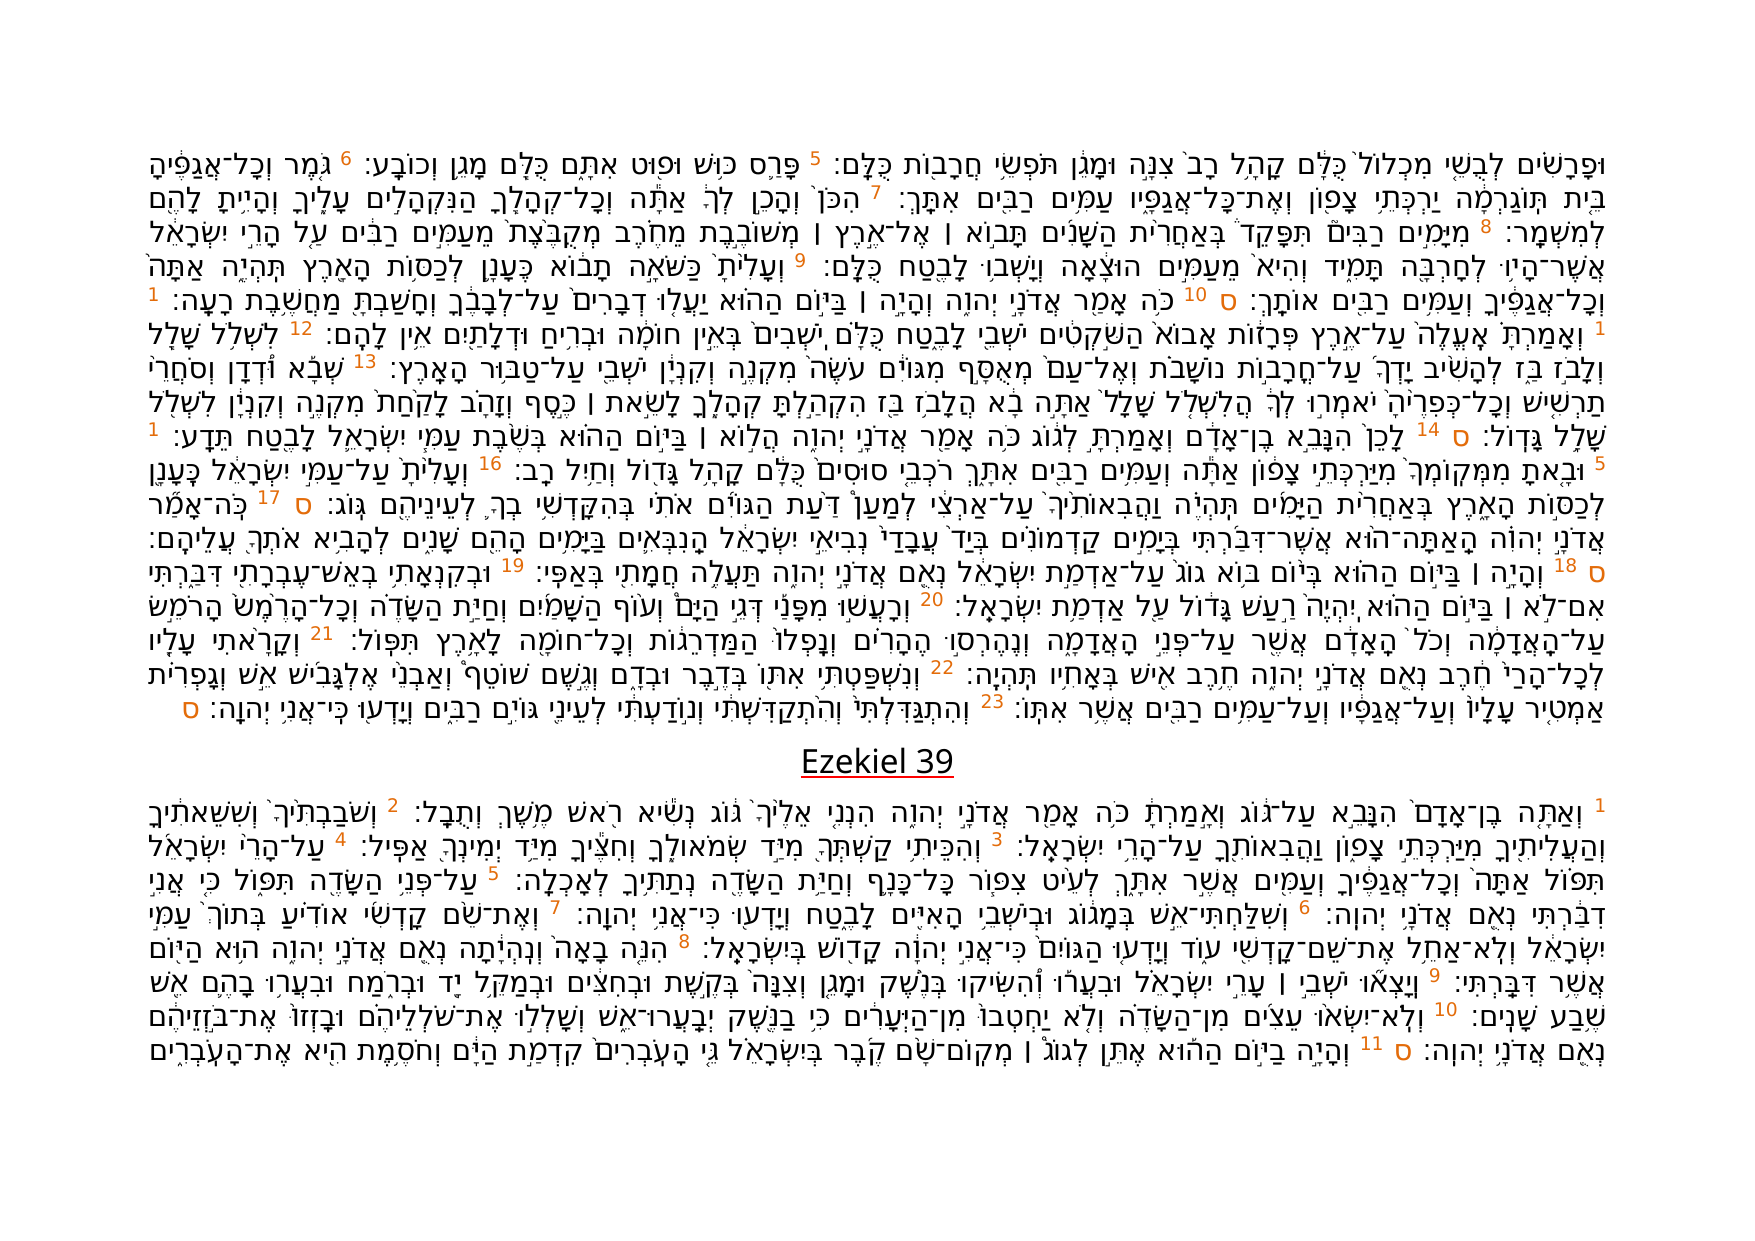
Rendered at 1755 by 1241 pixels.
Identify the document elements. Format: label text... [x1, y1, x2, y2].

text 1 וַיְהִ֥י דְבַר־יְהוָ֖ה אֵלַ֥י לֵאמֹֽר׃ ‬‬‬2 בֶּן־אָדָ֗ם שִׂ֤ים פָּנֶ֙יךָ֙ אֶל־גּוֹג֙ אֶ֣רֶץ הַמָּג֔וֹג נְשִׂ֕יא רֹ֖אשׁ מֶ֣שֶׁךְ וְתֻבָ֑ל וְהִנָּבֵ֖א עָלָֽיו׃ ‬‬3 וְאָ֣מַרְתָּ֔ כֹּ֥ה אָמַ֖ר אֲדֹנָ֣י יְהוִ֑ה הִנְנִ֤י אֵלֶ֙יךָ֙ גּ֔וֹג נְשִׂ֕יא רֹ֖אשׁ מֶ֥שֶׁךְ וְתֻבָֽל׃ ‬‬4 וְשׁ֣וֹבַבְתִּ֔יךָ וְנָתַתִּ֥י חַחִ֖ים בִּלְחָיֶ֑יךָ וְהוֹצֵאתִי֩ אוֹתְךָ֨ וְאֶת־כָּל־חֵילֶ֜ךָ סוּסִ֣ים וּפָרָשִׁ֗ים לְבֻשֵׁ֤י מִכְלוֹל֙ כֻּלָּ֔ם קָהָ֥ל רָב֙ צִנָּ֣ה וּמָגֵ֔ן תֹּפְשֵׂ֥י חֲרָב֖וֹת כֻּלָּֽם׃ ‬‬5 פָּרַ֛ס כּ֥וּשׁ וּפ֖וּט אִתָּ֑ם כֻּלָּ֖ם מָגֵ֥ן וְכוֹבָֽע׃ ‬‬6 גֹּ֚מֶר וְכָל־אֲגַפֶּ֔יהָ בֵּ֚ית תּֽוֹגַרְמָ֔ה יַרְכְּתֵ֥י צָפ֖וֹן וְאֶת־כָּל־אֲגַפָּ֑יו עַמִּ֥ים רַבִּ֖ים אִתָּֽךְ׃ ‬‬7 הִכֹּן֙ וְהָכֵ֣ן לְךָ֔ אַתָּ֕ה וְכָל־קְהָלֶ֖ךָ הַנִּקְהָלִ֣ים עָלֶ֑יךָ וְהָיִ֥יתָ לָהֶ֖ם לְמִשְׁמָֽר׃ ‬‬8 מִיָּמִ֣ים רַבִּים֮ תִּפָּקֵד֒ בְּאַחֲרִ֨ית הַשָּׁנִ֜ים תָּב֣וֹא ׀ אֶל־אֶ֣רֶץ ׀ מְשׁוֹבֶ֣בֶת מֵחֶ֗רֶב מְקֻבֶּ֙צֶת֙ מֵעַמִּ֣ים רַבִּ֔ים עַ֚ל הָרֵ֣י יִשְׂרָאֵ֔ל אֲשֶׁר־הָי֥וּ לְחָרְבָּ֖ה תָּמִ֑יד וְהִיא֙ מֵעַמִּ֣ים הוּצָ֔אָה וְיָשְׁב֥וּ לָבֶ֖טַח כֻּלָּֽם׃ ‬‬9 וְעָלִ֙יתָ֙ כַּשֹּׁאָ֣ה תָב֔וֹא כֶּעָנָ֛ן לְכַסּ֥וֹת הָאָ֖רֶץ תִּֽהְיֶ֑ה אַתָּה֙ וְכָל־אֲגַפֶּ֔יךָ וְעַמִּ֥ים רַבִּ֖ים אוֹתָֽךְ׃ ס ‬‬10 כֹּ֥ה אָמַ֖ר אֲדֹנָ֣י יְהוִ֑ה וְהָיָ֣ה ׀ בַּיּ֣וֹם הַה֗וּא יַעֲל֤וּ דְבָרִים֙ עַל־לְבָבֶ֔ךָ וְחָשַׁבְתָּ֖ מַחֲשֶׁ֥בֶת רָעָֽה׃ ‬‬11 וְאָמַרְתָּ֗ אֶֽעֱלֶה֙ עַל־אֶ֣רֶץ פְּרָז֔וֹת אָבוֹא֙ הַשֹּׁ֣קְטִ֔ים יֹשְׁבֵ֖י לָבֶ֑טַח כֻּלָּ֗ם יֹֽשְׁבִים֙ בְּאֵ֣ין חוֹמָ֔ה וּבְרִ֥יחַ וּדְלָתַ֖יִם אֵ֥ין לָהֶֽם׃ ‬‬12 לִשְׁלֹ֥ל שָׁלָ֖ל וְלָבֹ֣ז בַּ֑ז לְהָשִׁ֨יב יָדְךָ֜ עַל־חֳרָב֣וֹת נוֹשָׁבֹ֗ת וְאֶל־עַם֙ מְאֻסָּ֣ף מִגּוֹיִ֔ם עֹשֶׂה֙ מִקְנֶ֣ה וְקִנְיָ֔ן יֹשְׁבֵ֖י עַל־טַבּ֥וּר הָאָֽרֶץ׃ ‬‬13 שְׁבָ֡א וּ֠דְדָן וְסֹחֲרֵ֨י תַרְשִׁ֤ישׁ וְכָל־כְּפִרֶ֙יהָ֙ יֹאמְר֣וּ לְךָ֔ הֲלִשְׁלֹ֤ל שָׁלָל֙ אַתָּ֣ה בָ֔א הֲלָבֹ֥ז בַּ֖ז הִקְהַ֣לְתָּ קְהָלֶ֑ךָ לָשֵׂ֣את ׀ כֶּ֣סֶף וְזָהָ֗ב לָקַ֙חַת֙ מִקְנֶ֣ה וְקִנְיָ֔ן לִשְׁלֹ֖ל שָׁלָ֥ל גָּדֽוֹל׃ ס ‬‬14 לָכֵן֙ הִנָּבֵ֣א בֶן־אָדָ֔ם וְאָמַרְתָּ֣ לְג֔וֹג כֹּ֥ה אָמַ֖ר אֲדֹנָ֣י יְהוִ֑ה הֲל֣וֹא ׀ בַּיּ֣וֹם הַה֗וּא בְּשֶׁ֨בֶת עַמִּ֧י יִשְׂרָאֵ֛ל לָבֶ֖טַח תֵּדָֽע׃ ‬‬15 וּבָ֤אתָ מִמְּקֽוֹמְךָ֙ מִיַּרְכְּתֵ֣י צָפ֔וֹן אַתָּ֕ה וְעַמִּ֥ים רַבִּ֖ים אִתָּ֑ךְ רֹכְבֵ֤י סוּסִים֙ כֻּלָּ֔ם קָהָ֥ל גָּד֖וֹל וְחַ֥יִל רָֽב׃ ‬‬16 וְעָלִ֙יתָ֙ עַל־עַמִּ֣י יִשְׂרָאֵ֔ל כֶּֽעָנָ֖ן לְכַסּ֣וֹת הָאָ֑רֶץ בְּאַחֲרִ֨ית הַיָּמִ֜ים תִּֽהְיֶ֗ה וַהֲבִאוֹתִ֙יךָ֙ עַל־אַרְצִ֔י לְמַעַן֩ דַּ֨עַת הַגּוֹיִ֜ם אֹתִ֗י בְּהִקָּדְשִׁ֥י בְךָ֛ לְעֵינֵיהֶ֖ם גּֽוֹג׃ ס ‬‬17 כֹּֽה־אָמַ֞ר אֲדֹנָ֣י יְהוִ֗ה הַֽאַתָּה־ה֨וּא אֲשֶׁר־דִּבַּ֜רְתִּי בְּיָמִ֣ים קַדְמוֹנִ֗ים בְּיַד֙ עֲבָדַי֙ נְבִיאֵ֣י יִשְׂרָאֵ֔ל הַֽנִבְּאִ֛ים בַּיָּמִ֥ים הָהֵ֖ם שָׁנִ֑ים לְהָבִ֥יא אֹתְךָ֖ עֲלֵיהֶֽם׃ ס ‬‬18 וְהָיָ֣ה ׀ בַּיּ֣וֹם הַה֗וּא בְּי֨וֹם בּ֥וֹא גוֹג֙ עַל־אַדְמַ֣ת יִשְׂרָאֵ֔ל נְאֻ֖ם אֲדֹנָ֣י יְהוִ֑ה תַּעֲלֶ֥ה חֲמָתִ֖י בְּאַפִּֽי׃ ‬‬19 וּבְקִנְאָתִ֥י בְאֵשׁ־עֶבְרָתִ֖י דִּבַּ֑רְתִּי אִם־לֹ֣א ׀ בַּיּ֣וֹם הַה֗וּא יִֽהְיֶה֙ רַ֣עַשׁ גָּד֔וֹל עַ֖ל אַדְמַ֥ת יִשְׂרָאֵֽל׃ ‬‬20 וְרָעֲשׁ֣וּ מִפָּנַ֡י דְּגֵ֣י הַיָּם֩ וְע֨וֹף הַשָּׁמַ֜יִם וְחַיַּ֣ת הַשָּׂדֶ֗ה וְכָל־הָרֶ֙מֶשׂ֙ הָרֹמֵ֣שׂ עַל־הָֽאֲדָמָ֔ה וְכֹל֙ הָֽאָדָ֔ם אֲשֶׁ֖ר עַל־פְּנֵ֣י הָאֲדָמָ֑ה וְנֶהֶרְס֣וּ הֶהָרִ֗ים וְנָֽפְלוּ֙ הַמַּדְרֵג֔וֹת וְכָל־חוֹמָ֖ה לָאָ֥רֶץ תִּפּֽוֹל׃ ‬‬21 וְקָרָ֨אתִי עָלָ֤יו לְכָל־הָרַי֙ חֶ֔רֶב נְאֻ֖ם אֲדֹנָ֣י יְהוִ֑ה חֶ֥רֶב אִ֖ישׁ בְּאָחִ֥יו תִּֽהְיֶֽה׃ ‬‬22 וְנִשְׁפַּטְתִּ֥י אִתּ֖וֹ בְּדֶ֣בֶר וּבְדָ֑ם וְגֶ֣שֶׁם שׁוֹטֵף֩ וְאַבְנֵ֨י אֶלְגָּבִ֜ישׁ אֵ֣שׁ וְגָפְרִ֗ית אַמְטִ֤יר עָלָיו֙ וְעַל־אֲגַפָּ֔יו וְעַל־עַמִּ֥ים רַבִּ֖ים אֲשֶׁ֥ר אִתּֽוֹ׃ ‬‬23 וְהִתְגַּדִּלְתִּי֙ וְהִ֨תְקַדִּשְׁתִּ֔י וְנ֣וֹדַעְתִּ֔י לְעֵינֵ֖י גּוֹיִ֣ם רַבִּ֑ים וְיָדְע֖וּ כִּֽי־אֲנִ֥י יְהוָֽה׃ ס ‬‬‬‬‬‬‬‬‬‬‬‬‬‬‬‬‬‬‬‬‬‬‬‬ [148, 148, 1606, 725]
text 1 וְאַתָּ֤ה בֶן־אָדָם֙ הִנָּבֵ֣א עַל־גּ֔וֹג וְאָ֣מַרְתָּ֔ כֹּ֥ה אָמַ֖ר אֲדֹנָ֣י יְהוִ֑ה הִנְנִ֤י אֵלֶ֙יךָ֙ גּ֔וֹג נְשִׂ֕יא רֹ֖אשׁ מֶ֥שֶׁךְ וְתֻבָֽל׃ 2 וְשֹׁבַבְתִּ֙יךָ֙ וְשִׁשֵּׁאתִ֔יךָ וְהַעֲלִיתִ֖יךָ מִיַּרְכְּתֵ֣י צָפ֑וֹן וַהֲבִאוֹתִ֖ךָ עַל־הָרֵ֥י יִשְׂרָאֵֽל׃ ‬‬3 וְהִכֵּיתִ֥י קַשְׁתְּךָ֖ מִיַּ֣ד שְׂמֹאולֶ֑ךָ וְחִצֶּ֕יךָ מִיַּ֥ד יְמִינְךָ֖ אַפִּֽיל׃ ‬‬4 עַל־הָרֵ֨י יִשְׂרָאֵ֜ל תִּפּ֗וֹל אַתָּה֙ וְכָל־אֲגַפֶּ֔יךָ וְעַמִּ֖ים אֲשֶׁ֣ר אִתָּ֑ךְ לְעֵ֨יט צִפּ֧וֹר כָּל־כָּנָ֛ף וְחַיַּ֥ת הַשָּׂדֶ֖ה נְתַתִּ֥יךָ לְאָכְלָֽה׃ ‬‬5 עַל־פְּנֵ֥י הַשָּׂדֶ֖ה תִּפּ֑וֹל כִּ֚י אֲנִ֣י דִבַּ֔רְתִּי נְאֻ֖ם אֲדֹנָ֥י יְהוִֽה׃ ‬‬6 וְשִׁלַּחְתִּי־אֵ֣שׁ בְּמָג֔וֹג וּבְיֹשְׁבֵ֥י הָאִיִּ֖ים לָבֶ֑טַח וְיָדְע֖וּ כִּי־אֲנִ֥י יְהוָֽה׃ ‬‬7 וְאֶת־שֵׁ֨ם קָדְשִׁ֜י אוֹדִ֗יעַ בְּתוֹךְ֙ עַמִּ֣י יִשְׂרָאֵ֔ל וְלֹֽא־אַחֵ֥ל אֶת־שֵׁם־קָדְשִׁ֖י ע֑וֹד וְיָדְע֤וּ הַגּוֹיִם֙ כִּי־אֲנִ֣י יְהוָ֔ה קָד֖וֹשׁ בְּיִשְׂרָאֵֽל׃ ‬‬8 הִנֵּ֤ה בָאָה֙ וְנִֽהְיָ֔תָה נְאֻ֖ם אֲדֹנָ֣י יְהוִ֑ה ה֥וּא הַיּ֖וֹם אֲשֶׁ֥ר דִּבַּֽרְתִּי׃ ‬‬9 וְֽיָצְא֞וּ יֹשְׁבֵ֣י ׀ עָרֵ֣י יִשְׂרָאֵ֗ל וּבִעֲר֡וּ וְ֠הִשִּׂיקוּ בְּנֶ֨שֶׁק וּמָגֵ֤ן וְצִנָּה֙ בְּקֶ֣שֶׁת וּבְחִצִּ֔ים וּבְמַקֵּ֥ל יָ֖ד וּבְרֹ֑מַח וּבִעֲר֥וּ בָהֶ֛ם אֵ֖שׁ שֶׁ֥בַע שָׁנִֽים׃ ‬‬10 וְלֹֽא־יִשְׂא֨וּ עֵצִ֜ים מִן־הַשָּׂדֶ֗ה וְלֹ֤א יַחְטְבוּ֙ מִן־הַיְּעָרִ֔ים כִּ֥י בַנֶּ֖שֶׁק יְבַֽעֲרוּ־אֵ֑שׁ וְשָׁלְל֣וּ אֶת־שֹׁלְלֵיהֶ֗ם וּבָֽזְזוּ֙ אֶת־בֹּ֣זְזֵיהֶ֔ם נְאֻ֖ם אֲדֹנָ֥י יְהוִֽה׃ ס ‬‬11 וְהָיָ֣ה בַיּ֣וֹם הַה֡וּא אֶתֵּ֣ן לְגוֹג֩ ׀ מְקֽוֹם־שָׁ֨ם קֶ֜בֶר בְּיִשְׂרָאֵ֗ל גֵּ֤י הָעֹֽבְרִים֙ קִדְמַ֣ת הַיָּ֔ם וְחֹסֶ֥מֶת הִ֖יא אֶת־הָעֹֽבְרִ֑ים וְקָ֣בְרוּ שָׁ֗ם אֶת־גּוֹג֙ וְאֶת־כָּל־הֲמוֹנֹ֔ה וְקָ֣רְא֔וּ גֵּ֖יא הֲמ֥וֹן גּֽוֹג׃ ‬‬12 וּקְבָרוּם֙ בֵּ֣ית יִשְׂרָאֵ֔ל לְמַ֖עַן טַהֵ֣ר אֶת־הָאָ֑רֶץ שִׁבְעָ֖ה חֳדָשִֽׁים׃ ‬‬13 וְקָֽבְרוּ֙ כָּל־עַ֣ם הָאָ֔רֶץ וְהָיָ֥ה לָהֶ֖ם לְשֵׁ֑ם י֚וֹם הִכָּ֣בְדִ֔י נְאֻ֖ם אֲדֹנָ֥י יְהוִֽה׃ ‬‬14 וְאַנְשֵׁ֨י תָמִ֤יד יַבְדִּ֙ילוּ֙ עֹבְרִ֣ים בָּאָ֔רֶץ מְקַבְּרִ֣ים אֶת־הָעֹבְרִ֗ים אֶת־הַנּוֹתָרִ֛ים עַל־פְּנֵ֥י הָאָ֖רֶץ לְטַֽהֲרָ֑הּ מִקְצֵ֥ה שִׁבְעָֽה־חֳדָשִׁ֖ים יַחְקֹֽרוּ׃ ‬‬15 וְעָבְר֤וּ הָעֹֽבְרִים֙ בָּאָ֔רֶץ וְרָאָה֙ עֶ֣צֶם אָדָ֔ם וּבָנָ֥ה אֶצְל֖וֹ צִיּ֑וּן עַ֣ד קָבְר֤וּ אֹתוֹ֙ הַֽמְקַבְּרִ֔ים אֶל־גֵּ֖יא הֲמ֥וֹן גּֽוֹג׃ ‬‬16 וְגַ֥ם שֶׁם־עִ֛יר הֲמוֹנָ֖ה וְטִהֲר֥וּ הָאָֽרֶץ׃ ס ‬‬17 וְאַתָּ֨ה בֶן־אָדָ֜ם כֹּֽה־אָמַ֣ר ׀ אֲדֹנָ֣י יְהֹוִ֗ה אֱמֹר֩ לְצִפּ֨וֹר כָּל־כָּנָ֜ף וּלְכֹ֣ל ׀ חַיַּ֣ת הַשָּׂדֶ֗ה הִקָּבְצ֤וּ וָבֹ֙אוּ֙ הֵאָסְפ֣וּ מִסָּבִ֔יב עַל־זִבְחִ֗י אֲשֶׁ֨ר אֲנִ֜י זֹבֵ֤חַ לָכֶם֙ זֶ֣בַח גָּד֔וֹל עַ֖ל הָרֵ֣י יִשְׂרָאֵ֑ל וַאֲכַלְתֶּ֥ם בָּשָׂ֖ר וּשְׁתִ֥יתֶם דָּֽם׃ ‬‬18 בְּשַׂ֤ר גִּבּוֹרִים֙ תֹּאכֵ֔לוּ וְדַם־נְשִׂיאֵ֥י הָאָ֖רֶץ תִּשְׁתּ֑וּ אֵילִ֨ים כָּרִ֤ים וְעַתּוּדִים֙ פָּרִ֔ים מְרִיאֵ֥י בָשָׁ֖ן כֻּלָּֽם׃ ‬‬19 וַאֲכַלְתֶּם־חֵ֣לֶב לְשָׂבְעָ֔ה וּשְׁתִ֥יתֶם דָּ֖ם לְשִׁכָּר֑וֹן מִזִּבְחִ֖י אֲשֶׁר־זָבַ֥חְתִּי לָכֶֽם׃ ‬‬20 וּשְׂבַעְתֶּ֤ם עַל־שֻׁלְחָנִי֙ ס֣וּס וָרֶ֔כֶב גִּבּ֖וֹר וְכָל־אִ֣ישׁ מִלְחָמָ֑ה נְאֻ֖ם אֲדֹנָ֥י יְהוִֽה׃ ‬‬21 וְנָתַתִּ֥י אֶת־כְּבוֹדִ֖י בַּגּוֹיִ֑ם וְרָא֣וּ כָל־הַגּוֹיִ֗ם אֶת־מִשְׁפָּטִי֙ אֲשֶׁ֣ר עָשִׂ֔יתִי וְאֶת־יָדִ֖י אֲשֶׁר־שַׂ֥מְתִּי בָהֶֽם׃ ‬‬22 וְיָֽדְעוּ֙ בֵּ֣ית יִשְׂרָאֵ֔ל כִּ֛י אֲנִ֥י יְהוָ֖ה אֱלֹֽהֵיהֶ֑ם מִן־הַיּ֥וֹם הַה֖וּא וָהָֽלְאָה׃ ‬‬23 וְיָדְע֣וּ הַ֠גּוֹיִם כִּ֣י בַעֲוֺנָ֞ם גָּל֣וּ בֵֽית־יִשְׂרָאֵ֗ל עַ֚ל אֲשֶׁ֣ר מָֽעֲלוּ־בִ֔י וָאַסְתִּ֥ר פָּנַ֖י מֵהֶ֑ם וָֽאֶתְּנֵם֙ בְּיַ֣ד צָרֵיהֶ֔ם וַיִּפְּל֥וּ בַחֶ֖רֶב כֻּלָּֽם׃ ‬‬24 כְּטֻמְאָתָ֥ם וּכְפִשְׁעֵיהֶ֖ם עָשִׂ֣יתִי אֹתָ֑ם וָאַסְתִּ֥ר פָּנַ֖י מֵהֶֽם׃ ס ‬‬25 לָכֵ֗ן כֹּ֤ה אָמַר֙ אֲדֹנָ֣י יְהוִ֔ה עַתָּ֗ה אָשִׁיב֙ אֶת־*שבית **שְׁב֣וּת יַֽעֲקֹ֔ב וְרִֽחַמְתִּ֖י כָּל־בֵּ֣ית יִשְׂרָאֵ֑ל וְקִנֵּאתִ֖י לְשֵׁ֥ם קָדְשִֽׁי׃ ‬‬26 וְנָשׂוּ֙ אֶת־כְּלִמָּתָ֔ם וְאֶת־כָּל־מַעֲלָ֖ם אֲשֶׁ֣ר מָעֲלוּ־בִ֑י בְּשִׁבְתָּ֧ם עַל־אַדְמָתָ֛ם לָבֶ֖טַח וְאֵ֥ין מַחֲרִֽיד׃ ‬‬27 בְּשׁוֹבְבִ֤י אוֹתָם֙ מִן־הָ֣עַמִּ֔ים וְקִבַּצְתִּ֣י אֹתָ֔ם מֵֽאַרְצ֖וֹת אֹֽיְבֵיהֶ֑ם וְנִקְדַּ֣שְׁתִּי בָ֔ם לְעֵינֵ֖י הַגּוֹיִ֥ם רַבִּֽים׃ ‬‬28 וְיָדְע֗וּ כִּ֣י אֲנִ֤י יְהוָה֙ אֱלֹ֣הֵיהֶ֔ם בְּהַגְלוֹתִ֤י אֹתָם֙ אֶל־הַגּוֹיִ֔ם וְכִנַּסְתִּ֖ים עַל־אַדְמָתָ֑ם וְלֹֽא־אוֹתִ֥יר ע֛וֹד מֵהֶ֖ם שָֽׁם׃ ‬‬29 וְלֹֽא־אַסְתִּ֥יר ע֛וֹד פָּנַ֖י מֵהֶ֑ם אֲשֶׁ֨ר שָׁפַ֤כְתִּי אֶת־רוּחִי֙ עַל־בֵּ֣ית יִשְׂרָאֵ֔ל נְאֻ֖ם אֲדֹנָ֥י יְהוִֽה׃ פ ‬‬‬‬‬‬‬‬‬‬‬‬‬‬‬‬‬‬‬‬‬‬‬‬‬‬‬‬‬‬ [148, 795, 1606, 1067]
text Ezekiel 39 [148, 737, 1606, 783]
